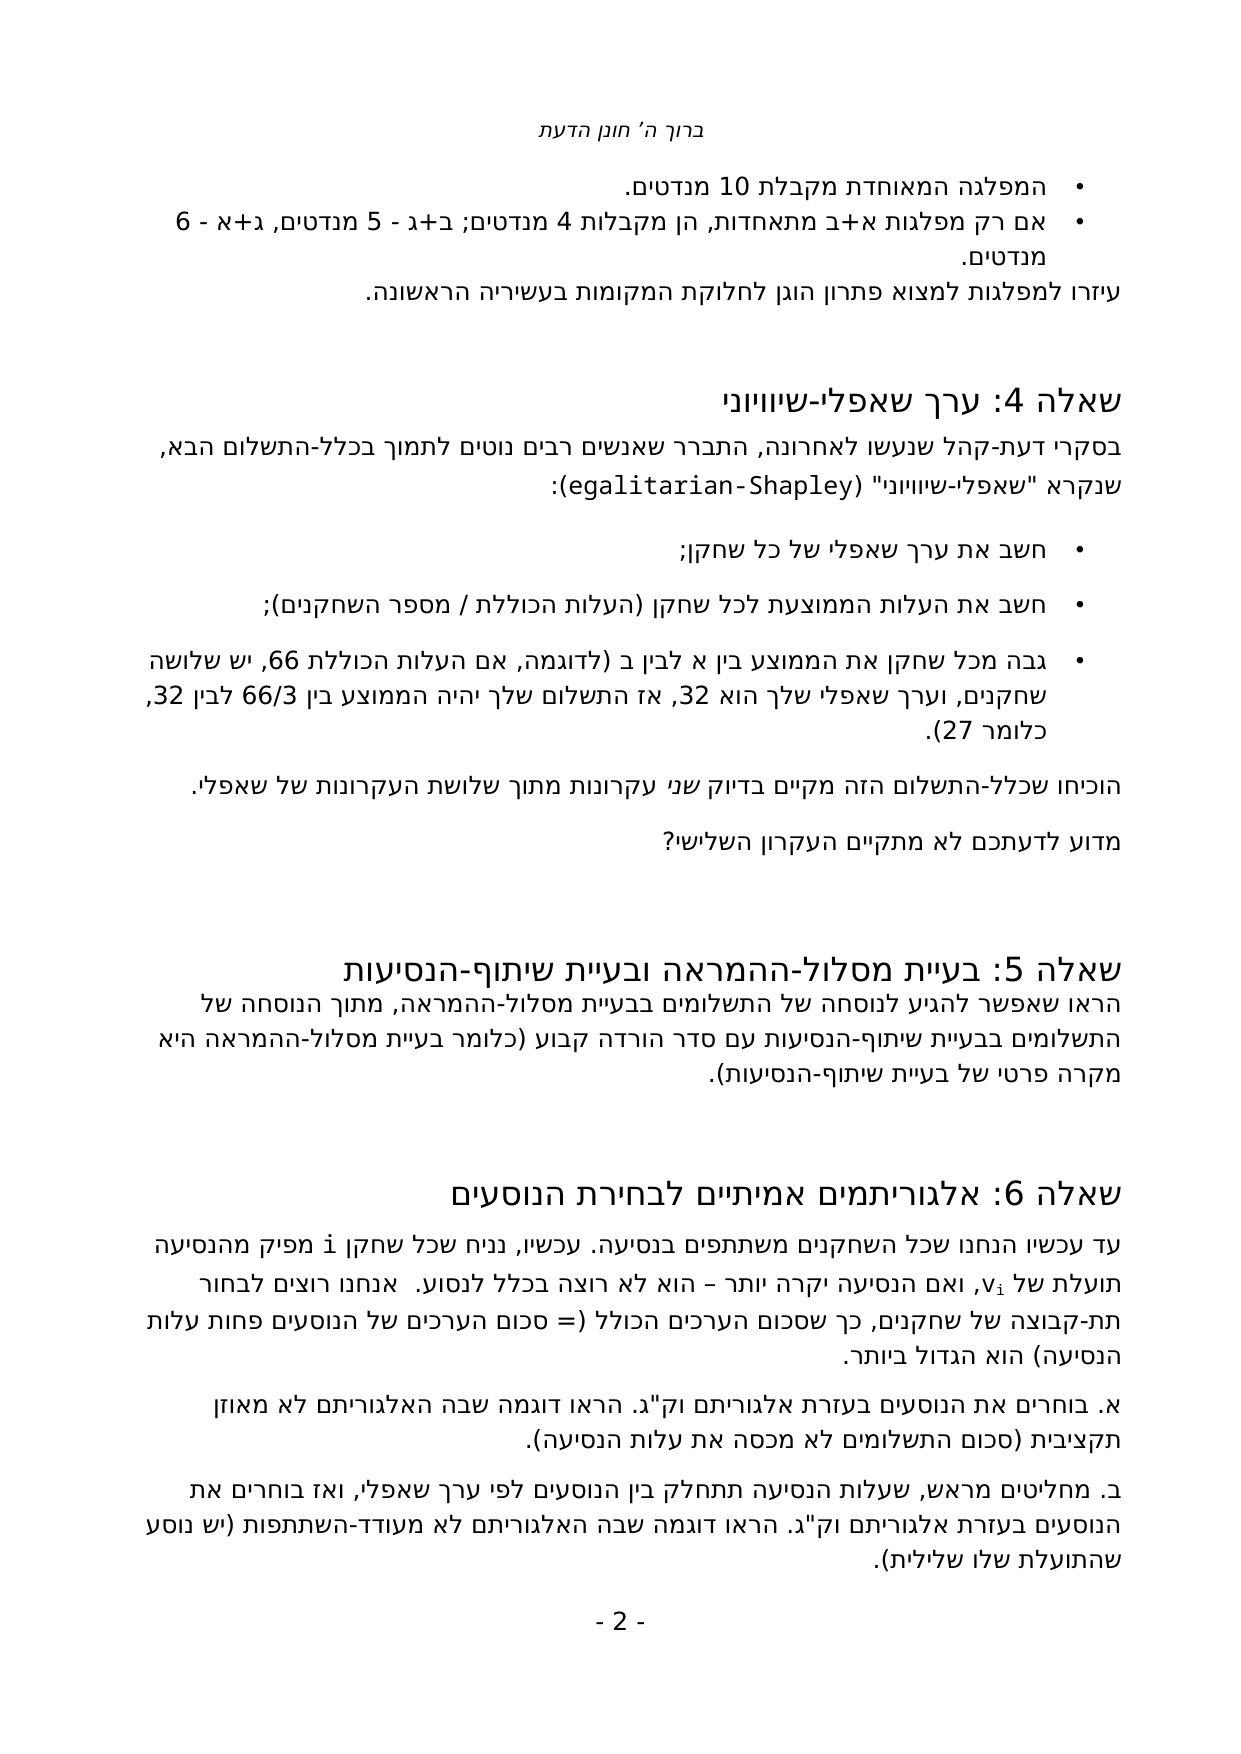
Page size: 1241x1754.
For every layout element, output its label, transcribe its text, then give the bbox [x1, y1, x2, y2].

text א. בוחרים את הנוסעים בעזרת אלגוריתם וק"ג. הראו דוגמה שבה האלגוריתם לא מאוזן תקציבית (סכום התשלומים לא מכסה את עלות הנסיעה). [118, 1391, 1122, 1455]
text עד עכשיו הנחנו שכל השחקנים משתתפים בנסיעה. עכשיו, נניח שכל שחקן i מפיק מהנסיעה תועלת של vi, ואם הנסיעה יקרה יותר – הוא לא רוצה בכלל לנסוע. אנחנו רוצים לבחור תת-קבוצה של שחקנים, כך שסכום הערכים הכולל (= סכום הערכים של הנוסעים פחות עלות הנסיעה) הוא הגדול ביותר. [118, 1226, 1122, 1370]
list חשב את ערך שאפלי של כל שחקן; [118, 535, 1084, 564]
text ב. מחליטים מראש, שעלות הנסיעה תתחלק בין הנוסעים לפי ערך שאפלי, ואז בוחרים את הנוסעים בעזרת אלגוריתם וק"ג. הראו דוגמה שבה האלגוריתם לא מעודד-השתתפות (יש נוסע שהתועלת שלו שלילית). [118, 1475, 1122, 1574]
subtitle שאלה 5: בעיית מסלול-ההמראה ובעיית שיתוף-הנסיעות [118, 951, 1122, 989]
list גבה מכל שחקן את הממוצע בין א לבין ב (לדוגמה, אם העלות הכוללת 66, יש שלושה שחקנים, וערך שאפלי שלך הוא 32, אז התשלום שלך יהיה הממוצע בין 66/3 לבין 32, כלומר 27). [118, 646, 1084, 745]
text בסקרי דעת-קהל שנעשו לאחרונה, התברר שאנשים רבים נוטים לתמוך בכלל-התשלום הבא, שנקרא "שאפלי-שיוויוני" (egalitarian-Shapley): [118, 433, 1122, 502]
text עיזרו למפלגות למצוא פתרון הוגן לחלוקת המקומות בעשיריה הראשונה. [118, 277, 1122, 306]
text הראו שאפשר להגיע לנוסחה של התשלומים בבעיית מסלול-ההמראה, מתוך הנוסחה של התשלומים בבעיית שיתוף-הנסיעות עם סדר הורדה קבוע (כלומר בעיית מסלול-ההמראה היא מקרה פרטי של בעיית שיתוף-הנסיעות). [118, 989, 1122, 1089]
list המפלגה המאוחדת מקבלת 10 מנדטים. [118, 172, 1084, 201]
list אם רק מפלגות א+ב מתאחדות, הן מקבלות 4 מנדטים; ב+ג - 5 מנדטים, ג+א - 6 מנדטים. [118, 207, 1084, 271]
text הוכיחו שכלל-התשלום הזה מקיים בדיוק שני עקרונות מתוך שלושת העקרונות של שאפלי. [118, 771, 1122, 801]
subtitle שאלה 4: ערך שאפלי-שיוויוני [118, 382, 1122, 421]
text מדוע לדעתכם לא מתקיים העקרון השלישי? [118, 827, 1122, 856]
subtitle שאלה 6: אלגוריתמים אמיתיים לבחירת הנוסעים [118, 1175, 1122, 1214]
list חשב את העלות הממוצעת לכל שחקן (העלות הכוללת / מספר השחקנים); [118, 590, 1084, 619]
